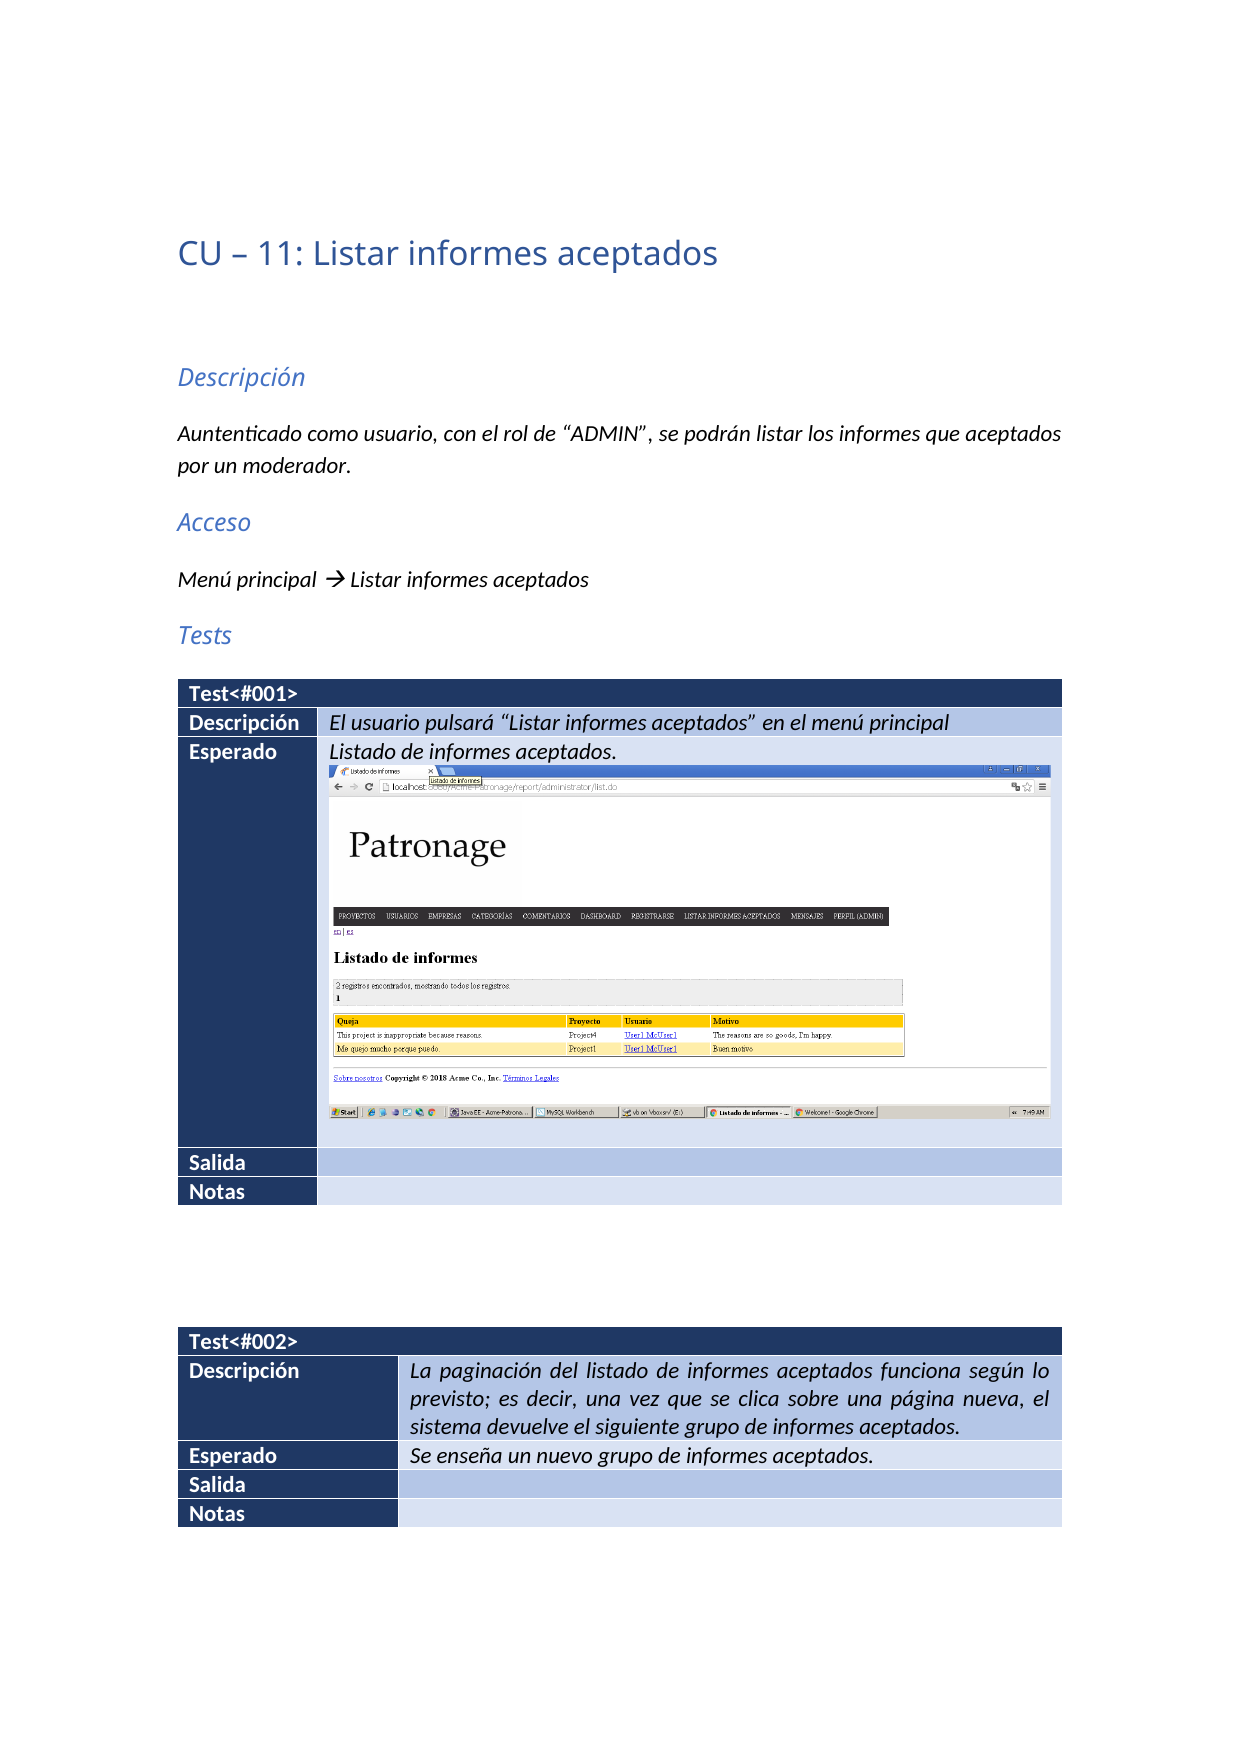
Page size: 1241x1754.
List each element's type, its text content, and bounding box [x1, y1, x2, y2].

table_cell [399, 1499, 1062, 1527]
text Acceso [177, 505, 1063, 539]
table_cell Notas [178, 1177, 317, 1205]
table_cell [399, 1470, 1062, 1498]
picture [329, 765, 1051, 1119]
table_cell Salida [178, 1470, 398, 1498]
subtitle CU – 11: Listar informes aceptados [177, 230, 1063, 276]
table_cell Salida [178, 1148, 317, 1176]
table_header Test<#001> [178, 679, 1062, 707]
table_cell Esperado [178, 1441, 398, 1469]
text Auntenticado como usuario, con el rol de “ADMIN”, se podrán listar los informes que aceptados por un moderador. [177, 419, 1063, 480]
text Tests [177, 618, 1063, 652]
table_cell [318, 1148, 1062, 1176]
table_header Test<#002> [178, 1327, 1062, 1355]
text Menú principal  Listar informes aceptados [177, 565, 1063, 593]
table_cell Se enseña un nuevo grupo de informes aceptados. [399, 1441, 1062, 1469]
table_cell Descripción [178, 708, 317, 736]
table_cell Esperado [178, 737, 317, 1147]
table_cell El usuario pulsará “Listar informes aceptados” en el menú principal [318, 708, 1062, 736]
table_cell Listado de informes aceptados. [318, 737, 1062, 1147]
table_cell La paginación del listado de informes aceptados funciona según lo previsto; es decir, una vez que se clica sobre una página nueva, el sistema devuelve el siguiente grupo de informes aceptados. [399, 1356, 1062, 1440]
table_cell [318, 1177, 1062, 1205]
table_cell Notas [178, 1499, 398, 1527]
table_cell Descripción [178, 1356, 398, 1440]
text Descripción [177, 359, 1063, 393]
